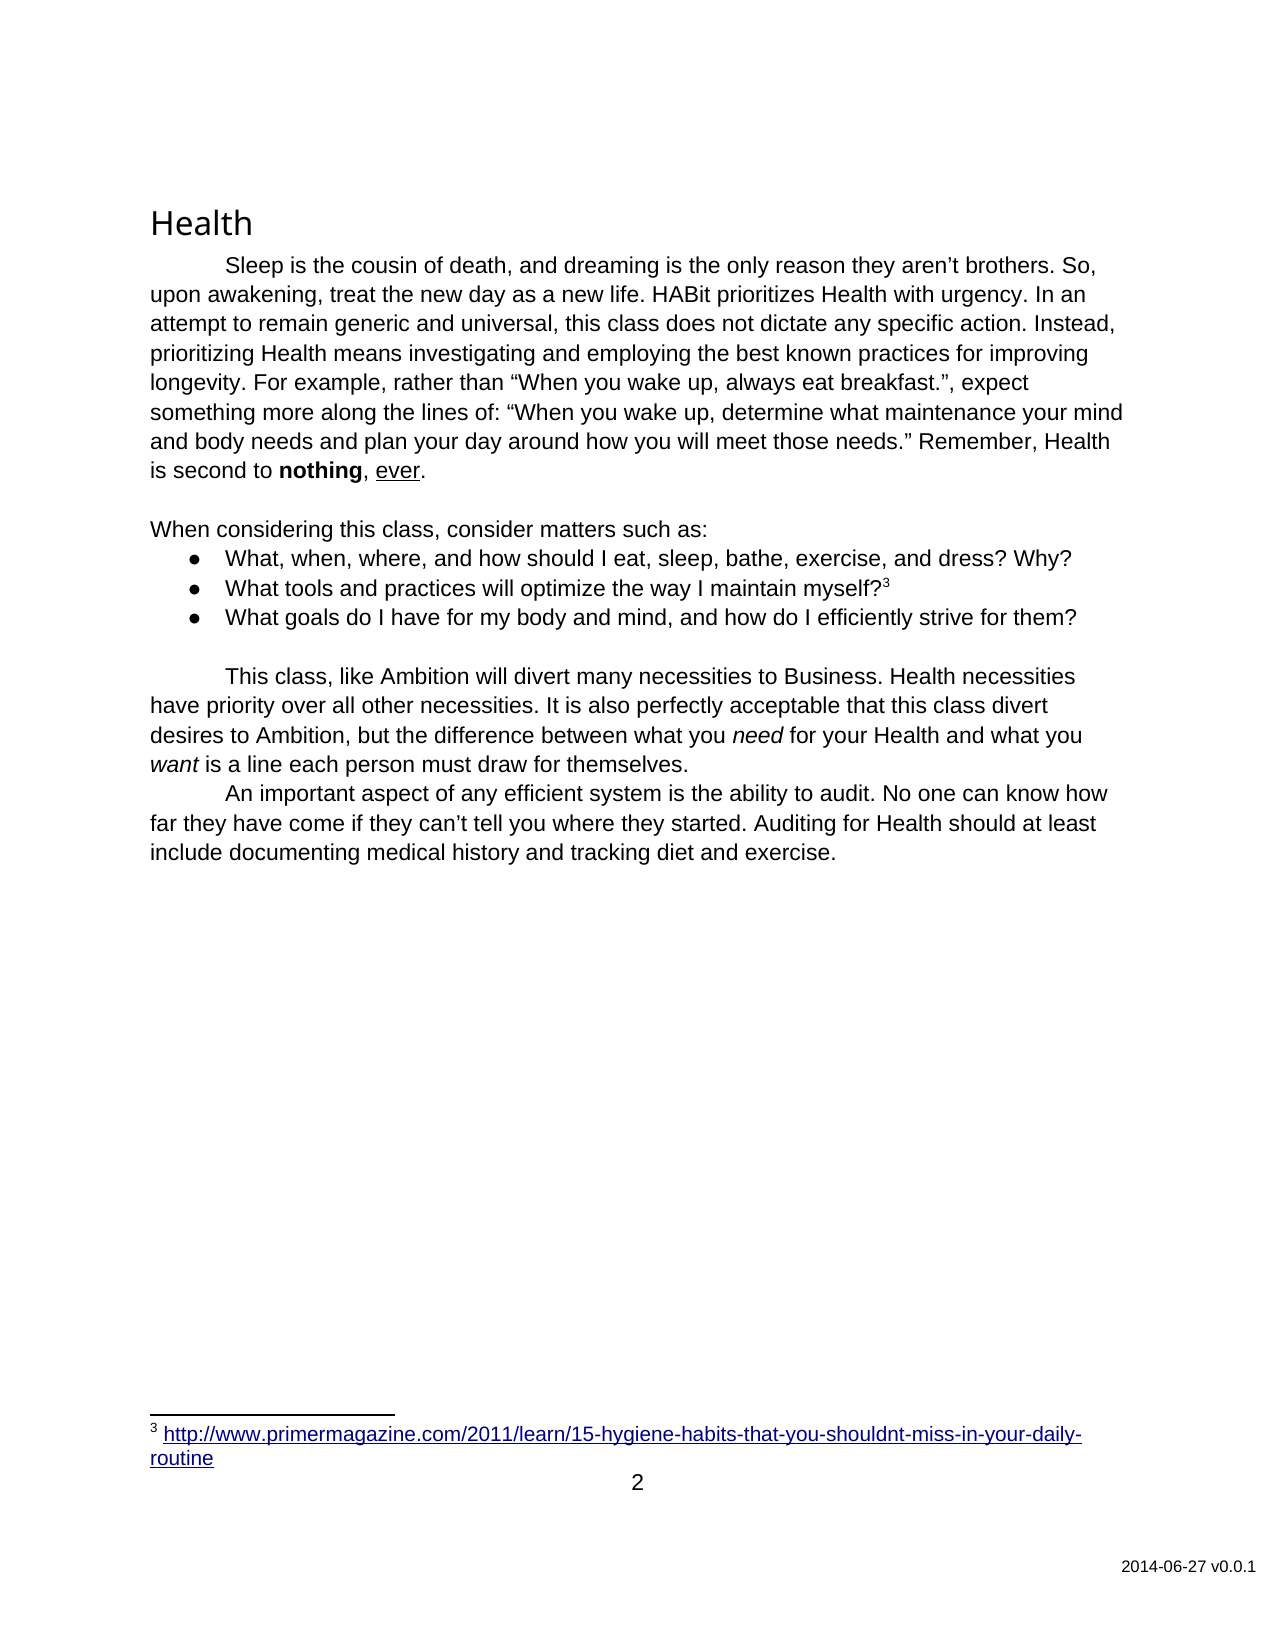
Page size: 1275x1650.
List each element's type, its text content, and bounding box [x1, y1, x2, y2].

list What, when, where, and how should I eat, sleep, bathe, exercise, and dress? Why? [187, 546, 1125, 572]
text An important aspect of any efficient system is the ability to audit. No one can know how far they have come if they can’t tell you where they started. Auditing for Health should at least include documenting medical history and tracking diet and exercise. [150, 781, 1125, 866]
text This class, like Ambition will divert many necessities to Business. Health necessities have priority over all other necessities. It is also perfectly acceptable that this class divert desires to Ambition, but the difference between what you need for your Health and what you want is a line each person must draw for themselves. [150, 664, 1125, 777]
text When considering this class, consider matters such as: [150, 517, 1125, 542]
subtitle Health [150, 200, 1125, 246]
list What goals do I have for my body and mind, and how do I efficiently strive for them? [187, 605, 1125, 631]
list http://www.primermagazine.com/2011/learn/15-hygiene-habits-that-you-shouldnt-miss-in-your-daily-routine [150, 1421, 1125, 1469]
list What tools and practices will optimize the way I maintain myself? [187, 576, 1125, 601]
text Sleep is the cousin of death, and dreaming is the only reason they aren’t brothers. So, upon awakening, treat the new day as a new life. HABit prioritizes Health with urgency. In an attempt to remain generic and universal, this class does not dictate any specific action. Instead, prioritizing Health means investigating and employing the best known practices for improving longevity. For example, rather than “When you wake up, always eat breakfast.”, expect something more along the lines of: “When you wake up, determine what maintenance your mind and body needs and plan your day around how you will meet those needs.” Remember, Health is second to nothing, ever. [150, 252, 1125, 484]
